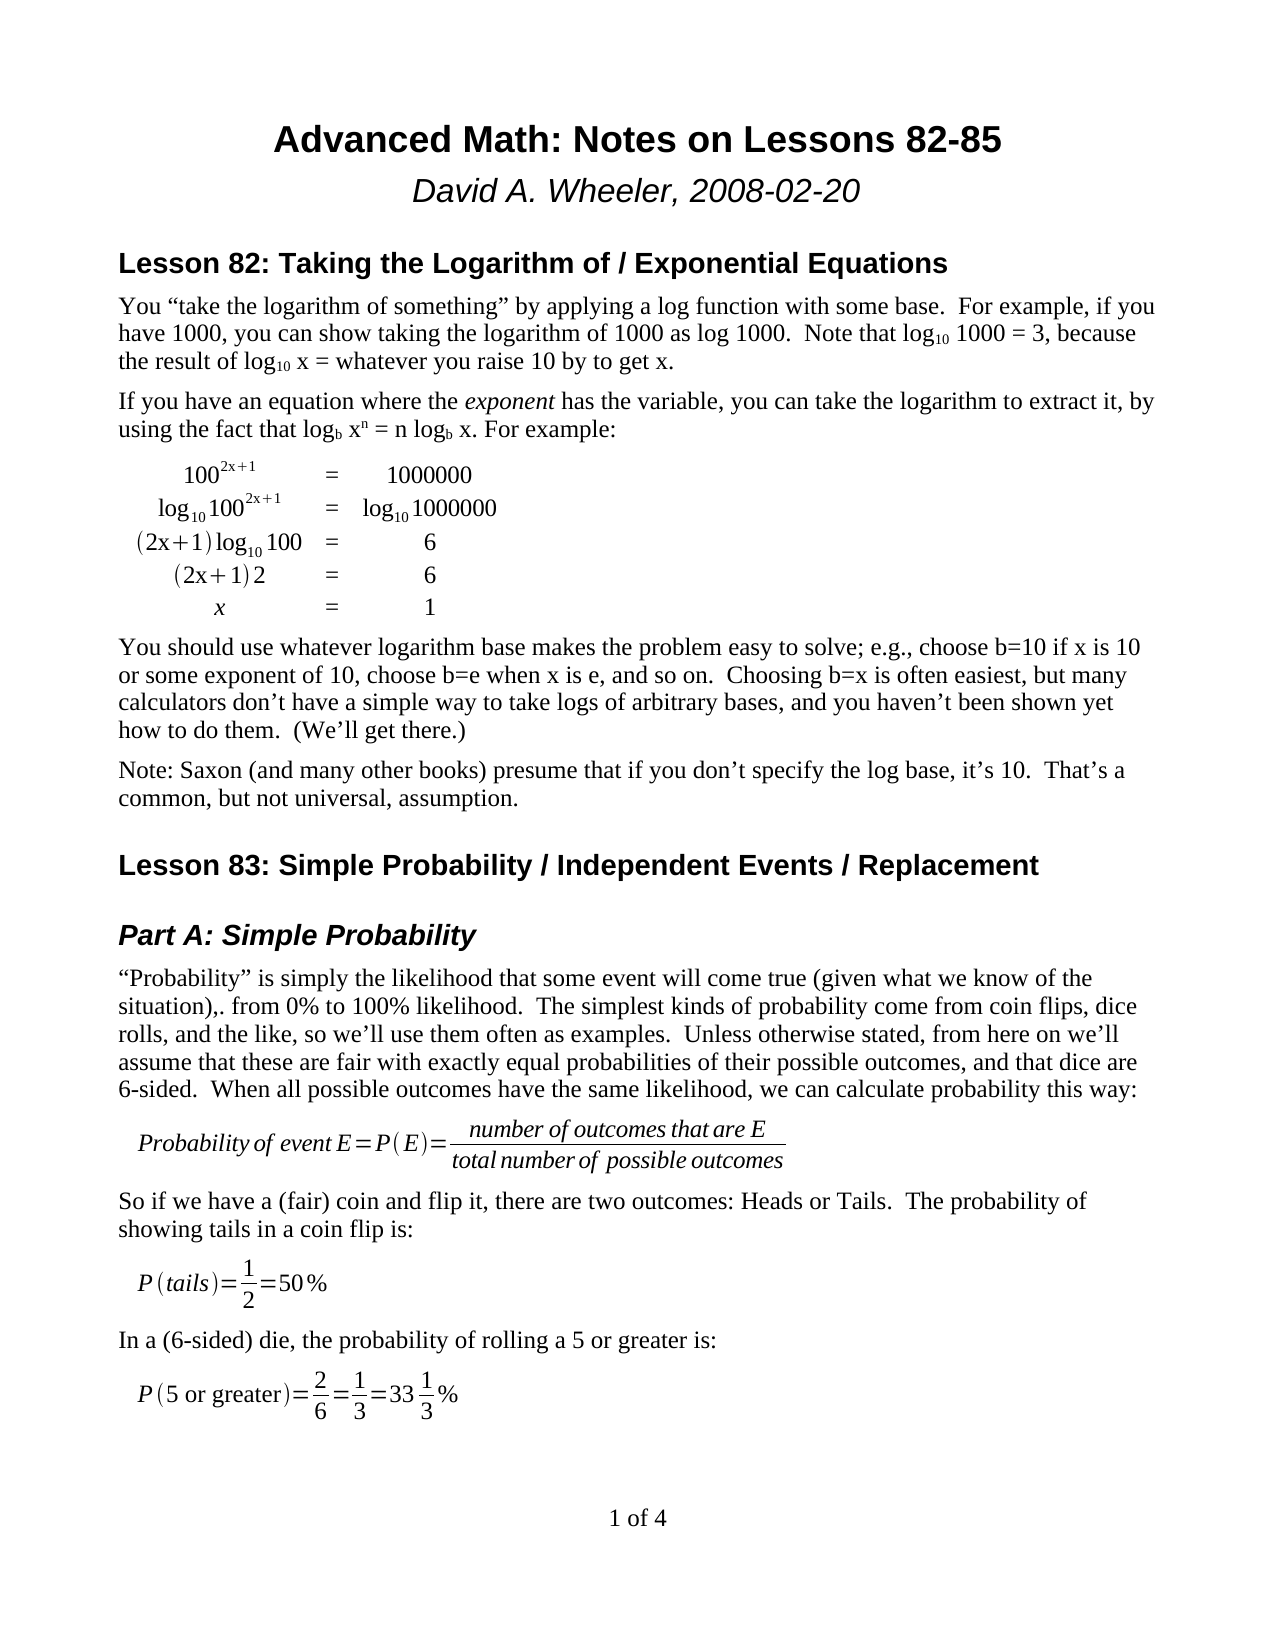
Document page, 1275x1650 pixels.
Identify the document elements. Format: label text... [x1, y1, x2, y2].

subtitle David A. Wheeler, 2008-02-20 [118, 172, 1157, 210]
subtitle Lesson 82: Taking the Logarithm of / Exponential Equations [118, 247, 1157, 279]
text “Probability” is simply the likelihood that some event will come true (given what we know of the situation),. from 0% to 100% likelihood. The simplest kinds of probability come from coin flips, dice rolls, and the like, so we’ll use them often as examples. Unless otherwise stated, from here on we’ll assume that these are fair with exactly equal probabilities of their possible outcomes, and that dice are 6-sided. When all possible outcomes have the same likelihood, we can calculate probability this way: [118, 964, 1157, 1103]
text If you have an equation where the exponent has the variable, you can take the logarithm to extract it, by using the fact that logb xn = n logb x. For example: [118, 387, 1157, 443]
text Note: Saxon (and many other books) presume that if you don’t specify the log base, it’s 10. That’s a common, but not universal, assumption. [118, 756, 1157, 812]
title Advanced Math: Notes on Lessons 82-85 [118, 118, 1157, 160]
text In a (6-sided) die, the probability of rolling a 5 or greater is: [118, 1326, 1157, 1354]
text You “take the logarithm of something” by applying a log function with some base. For example, if you have 1000, you can show taking the logarithm of 1000 as log 1000. Note that log10 1000 = 3, because the result of log10 x = whatever you raise 10 by to get x. [118, 292, 1157, 375]
subtitle Part A: Simple Probability [118, 919, 1157, 952]
subtitle Lesson 83: Simple Probability / Independent Events / Replacement [118, 849, 1157, 882]
text So if we have a (fair) coin and flip it, there are two outcomes: Heads or Tails. The probability of showing tails in a coin flip is: [118, 1187, 1157, 1242]
text You should use whatever logarithm base makes the problem easy to solve; e.g., choose b=10 if x is 10 or some exponent of 10, choose b=e when x is e, and so on. Choosing b=x is often easiest, but many calculators don’t have a simple way to take logs of arbitrary bases, and you haven’t been shown yet how to do them. (We’ll get there.) [118, 633, 1157, 744]
